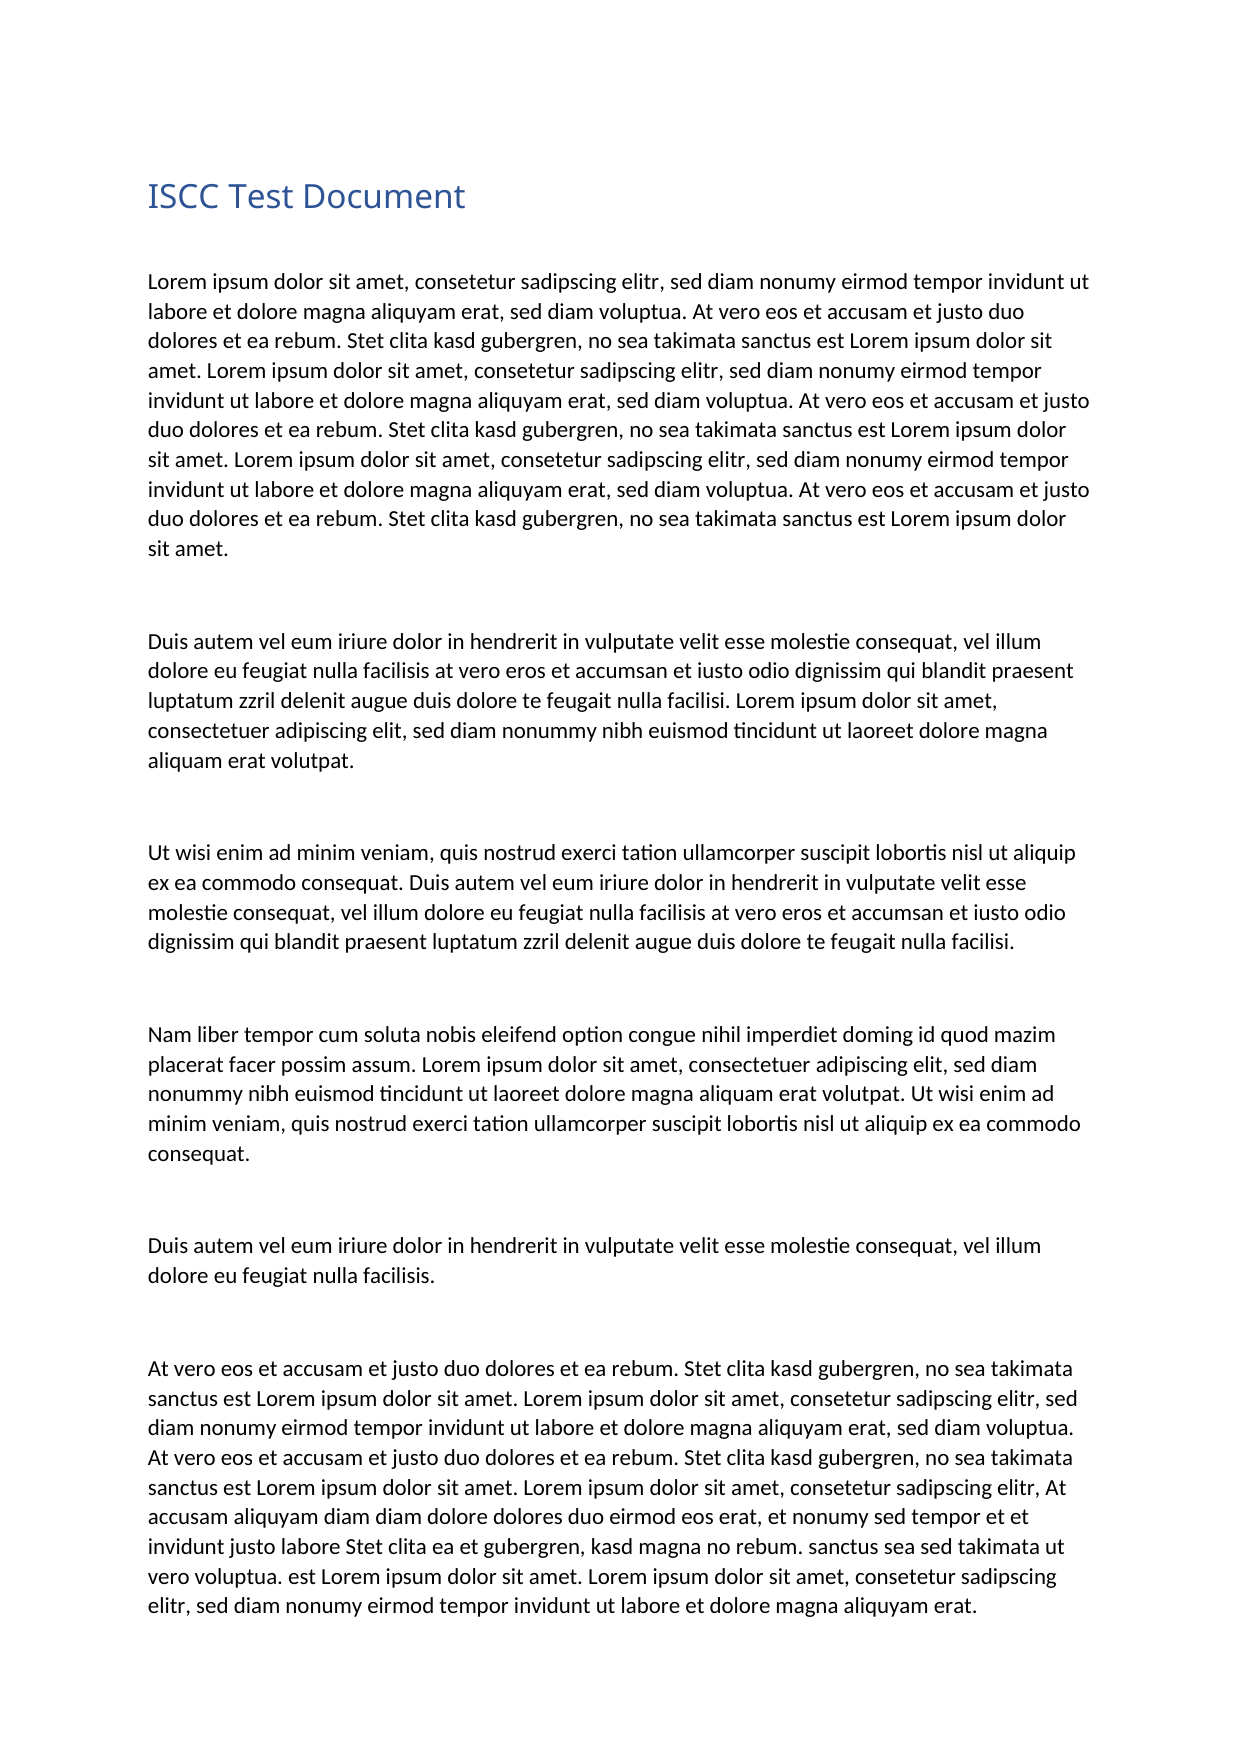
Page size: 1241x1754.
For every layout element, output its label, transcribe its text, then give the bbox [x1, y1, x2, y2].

text Nam liber tempor cum soluta nobis eleifend option congue nihil imperdiet doming id quod mazim placerat facer possim assum. Lorem ipsum dolor sit amet, consectetuer adipiscing elit, sed diam nonummy nibh euismod tincidunt ut laoreet dolore magna aliquam erat volutpat. Ut wisi enim ad minim veniam, quis nostrud exerci tation ullamcorper suscipit lobortis nisl ut aliquip ex ea commodo consequat. [148, 1020, 1093, 1167]
subtitle ISCC Test Document [148, 173, 1093, 218]
text Ut wisi enim ad minim veniam, quis nostrud exerci tation ullamcorper suscipit lobortis nisl ut aliquip ex ea commodo consequat. Duis autem vel eum iriure dolor in hendrerit in vulputate velit esse molestie consequat, vel illum dolore eu feugiat nulla facilisis at vero eros et accumsan et iusto odio dignissim qui blandit praesent luptatum zzril delenit augue duis dolore te feugait nulla facilisi. [148, 838, 1093, 956]
text Lorem ipsum dolor sit amet, consetetur sadipscing elitr, sed diam nonumy eirmod tempor invidunt ut labore et dolore magna aliquyam erat, sed diam voluptua. At vero eos et accusam et justo duo dolores et ea rebum. Stet clita kasd gubergren, no sea takimata sanctus est Lorem ipsum dolor sit amet. Lorem ipsum dolor sit amet, consetetur sadipscing elitr, sed diam nonumy eirmod tempor invidunt ut labore et dolore magna aliquyam erat, sed diam voluptua. At vero eos et accusam et justo duo dolores et ea rebum. Stet clita kasd gubergren, no sea takimata sanctus est Lorem ipsum dolor sit amet. Lorem ipsum dolor sit amet, consetetur sadipscing elitr, sed diam nonumy eirmod tempor invidunt ut labore et dolore magna aliquyam erat, sed diam voluptua. At vero eos et accusam et justo duo dolores et ea rebum. Stet clita kasd gubergren, no sea takimata sanctus est Lorem ipsum dolor sit amet. [148, 267, 1093, 562]
text Duis autem vel eum iriure dolor in hendrerit in vulputate velit esse molestie consequat, vel illum dolore eu feugiat nulla facilisis. [148, 1232, 1093, 1289]
text Duis autem vel eum iriure dolor in hendrerit in vulputate velit esse molestie consequat, vel illum dolore eu feugiat nulla facilisis at vero eros et accumsan et iusto odio dignissim qui blandit praesent luptatum zzril delenit augue duis dolore te feugait nulla facilisi. Lorem ipsum dolor sit amet, consectetuer adipiscing elit, sed diam nonummy nibh euismod tincidunt ut laoreet dolore magna aliquam erat volutpat. [148, 627, 1093, 774]
text At vero eos et accusam et justo duo dolores et ea rebum. Stet clita kasd gubergren, no sea takimata sanctus est Lorem ipsum dolor sit amet. Lorem ipsum dolor sit amet, consetetur sadipscing elitr, sed diam nonumy eirmod tempor invidunt ut labore et dolore magna aliquyam erat, sed diam voluptua. At vero eos et accusam et justo duo dolores et ea rebum. Stet clita kasd gubergren, no sea takimata sanctus est Lorem ipsum dolor sit amet. Lorem ipsum dolor sit amet, consetetur sadipscing elitr, At accusam aliquyam diam diam dolore dolores duo eirmod eos erat, et nonumy sed tempor et et invidunt justo labore Stet clita ea et gubergren, kasd magna no rebum. sanctus sea sed takimata ut vero voluptua. est Lorem ipsum dolor sit amet. Lorem ipsum dolor sit amet, consetetur sadipscing elitr, sed diam nonumy eirmod tempor invidunt ut labore et dolore magna aliquyam erat. [148, 1354, 1093, 1619]
